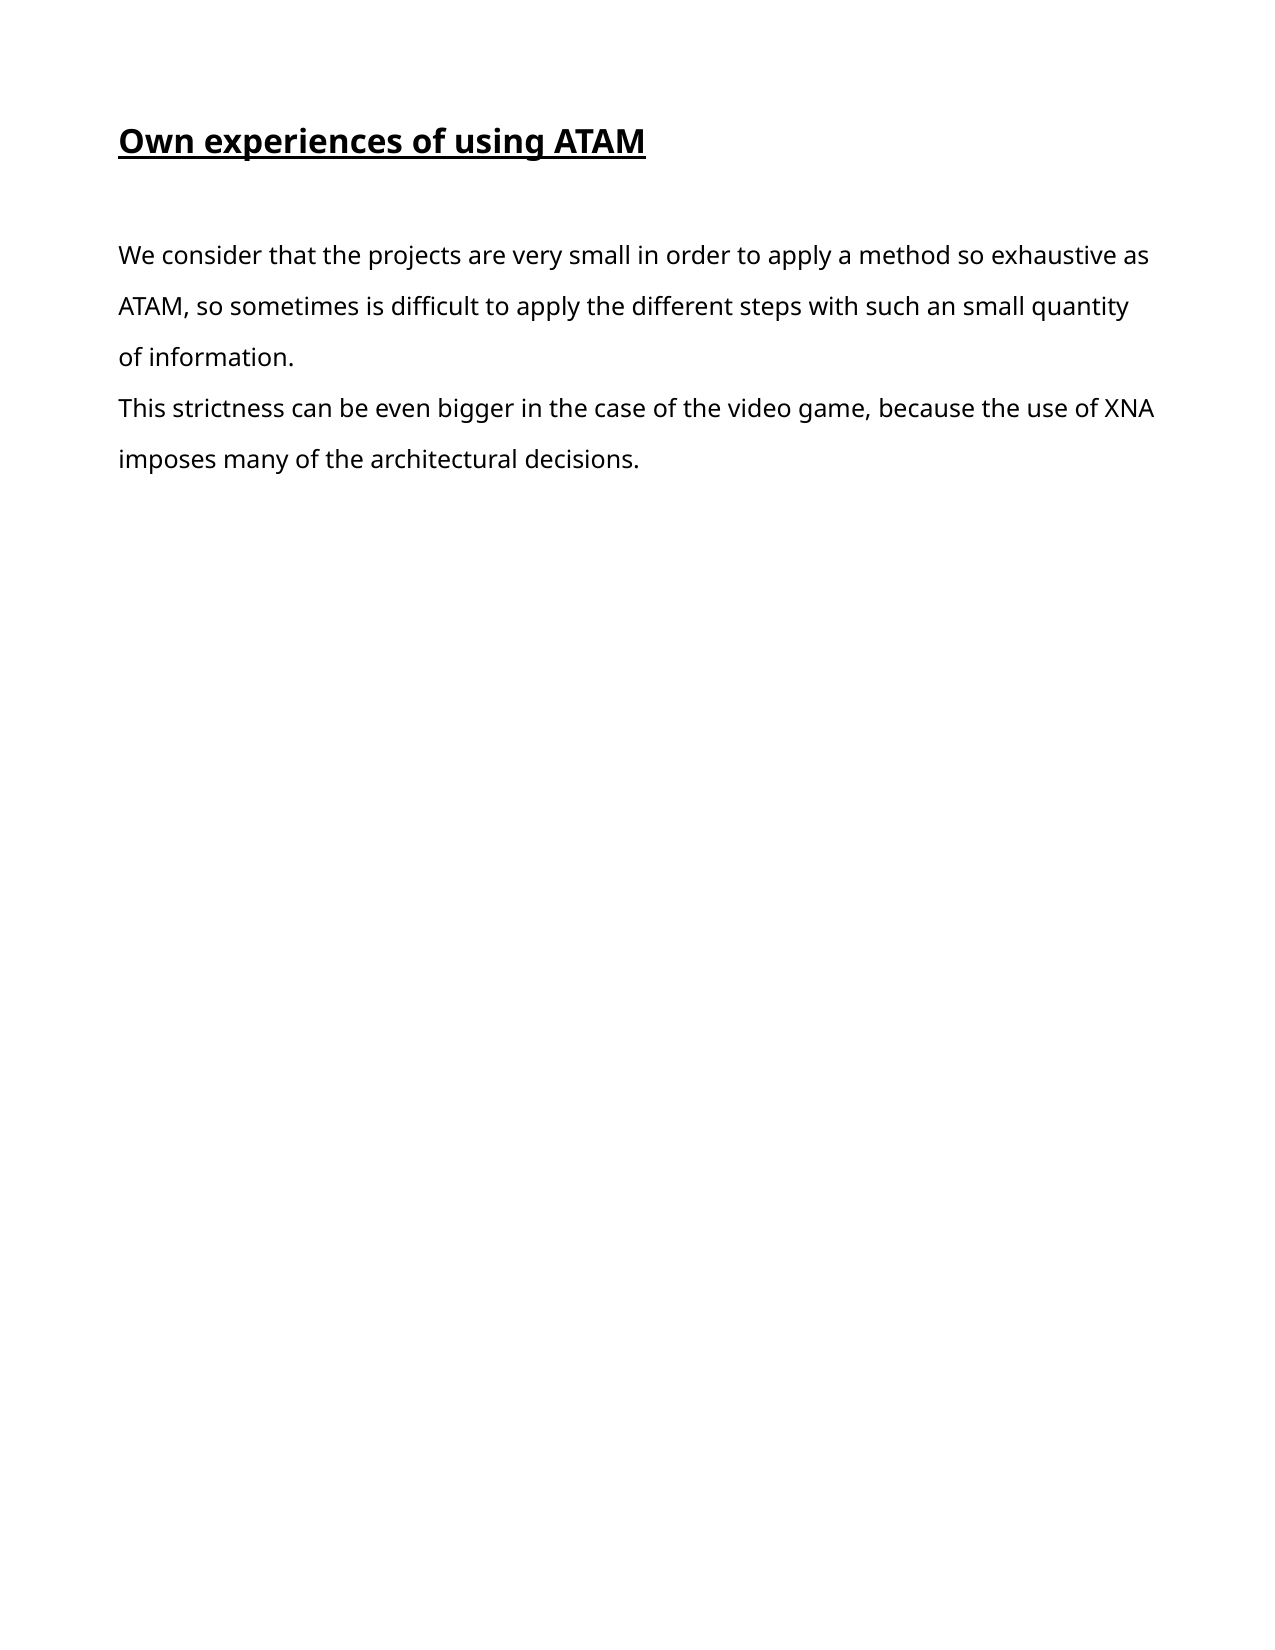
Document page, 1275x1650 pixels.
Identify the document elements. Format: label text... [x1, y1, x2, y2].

text Own experiences of using ATAM [118, 118, 1157, 163]
text This strictness can be even bigger in the case of the video game, because the use of XNA imposes many of the architectural decisions. [118, 390, 1157, 476]
text We consider that the projects are very small in order to apply a method so exhaustive as ATAM, so sometimes is difficult to apply the different steps with such an small quantity of information. [118, 237, 1157, 373]
